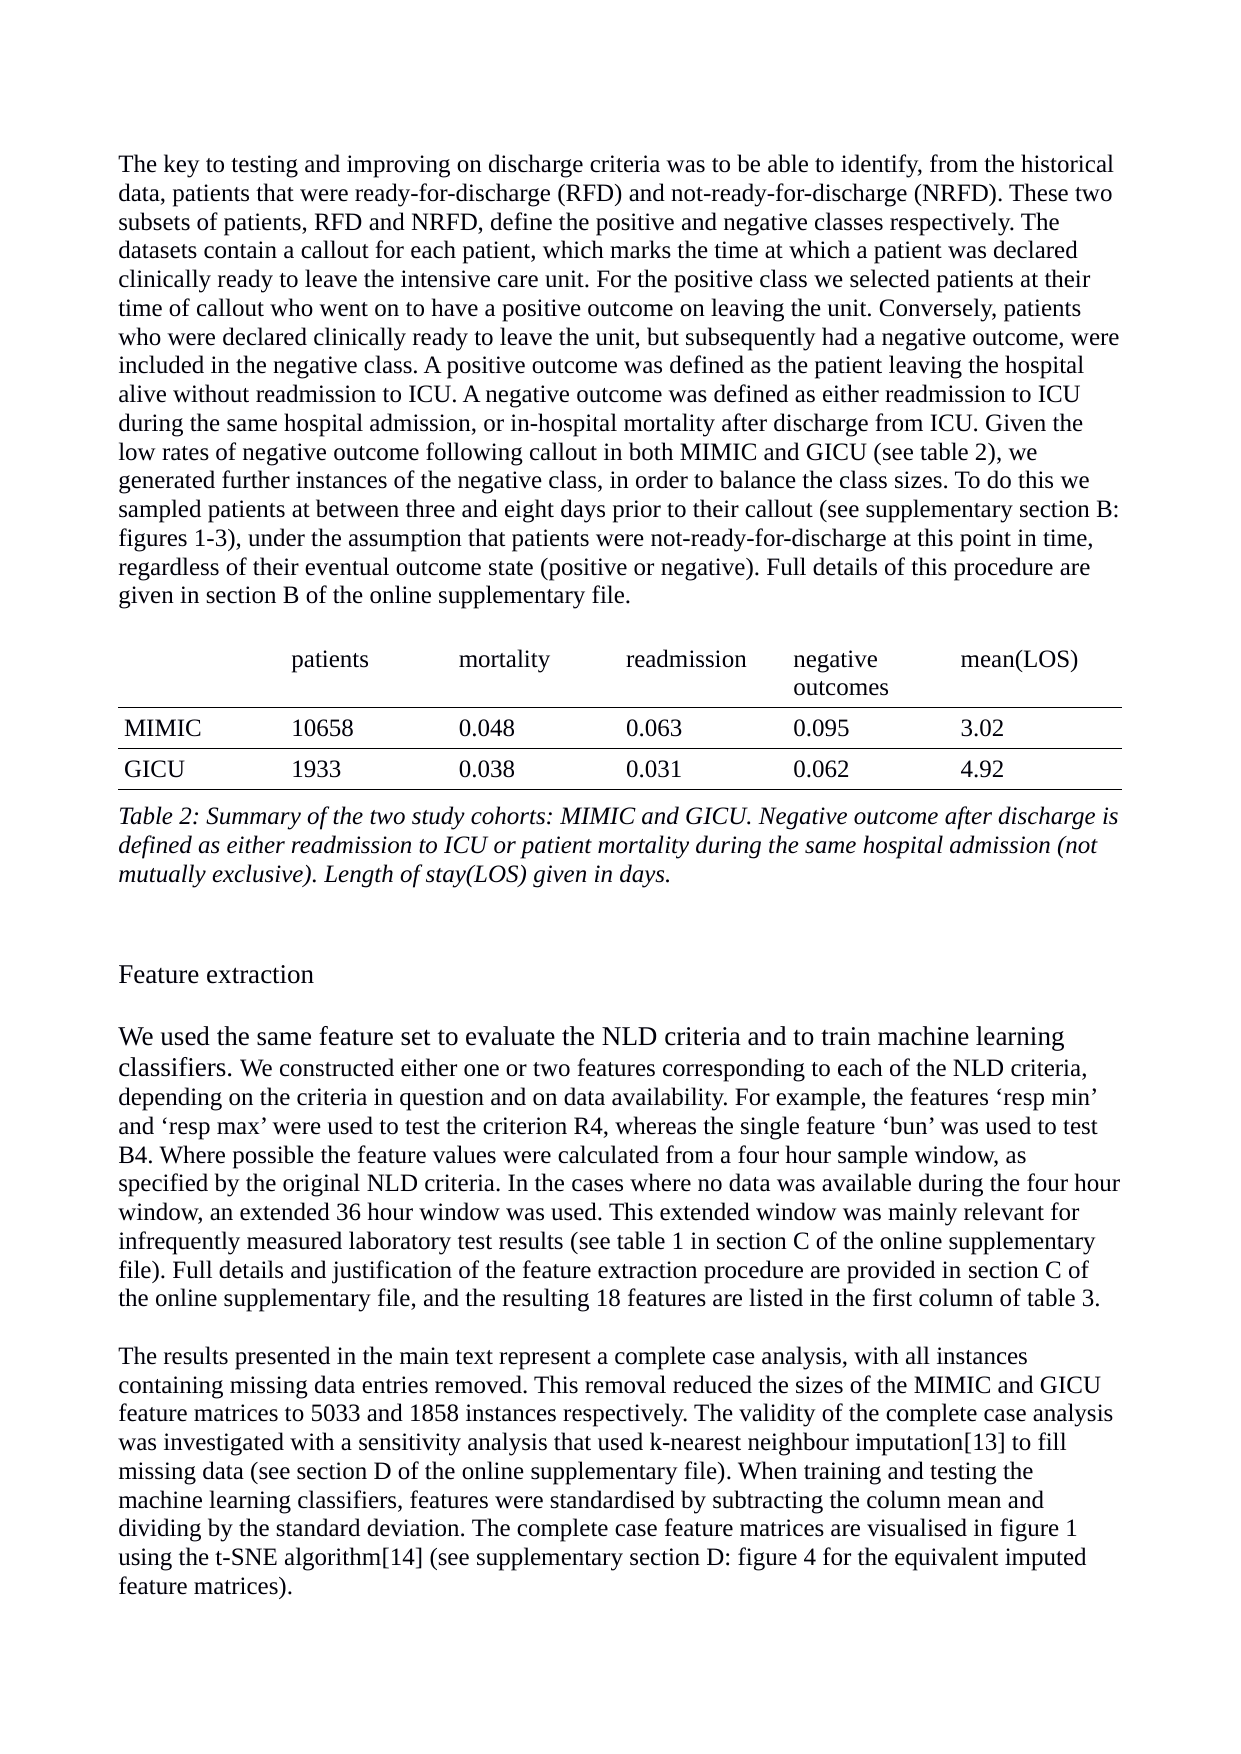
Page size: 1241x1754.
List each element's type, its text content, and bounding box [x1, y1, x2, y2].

table_cell 0.048 [453, 708, 620, 748]
text We used the same feature set to evaluate the NLD criteria and to train machine learning classifiers. We constructed either one or two features corresponding to each of the NLD criteria, depending on the criteria in question and on data availability. For example, the features ‘resp min’ and ‘resp max’ were used to test the criterion R4, whereas the single feature ‘bun’ was used to test B4. Where possible the feature values were calculated from a four hour sample window, as specified by the original NLD criteria. In the cases where no data was available during the four hour window, an extended 36 hour window was used. This extended window was mainly relevant for infrequently measured laboratory test results (see table 1 in section C of the online supplementary file). Full details and justification of the feature extraction procedure are provided in section C of the online supplementary file, and the resulting 18 features are listed in the first column of table 3. [118, 1020, 1122, 1312]
table_header patients [285, 638, 453, 707]
table_header mortality [453, 638, 620, 707]
table_cell 0.063 [620, 708, 787, 748]
text The results presented in the main text represent a complete case analysis, with all instances containing missing data entries removed. This removal reduced the sizes of the MIMIC and GICU feature matrices to 5033 and 1858 instances respectively. The validity of the complete case analysis was investigated with a sensitivity analysis that used k-nearest neighbour imputation[13]⁠ to fill missing data (see section D of the online supplementary file). When training and testing the machine learning classifiers, features were standardised by subtracting the column mean and dividing by the standard deviation. The complete case feature matrices are visualised in figure 1 using the t-SNE algorithm[14]⁠ (see supplementary section D: figure 4 for the equivalent imputed feature matrices). [118, 1341, 1122, 1600]
table_cell MIMIC [118, 708, 285, 748]
text Table 2: Summary of the two study cohorts: MIMIC and GICU. Negative outcome after discharge is defined as either readmission to ICU or patient mortality during the same hospital admission (not mutually exclusive). Length of stay(LOS) given in days. [118, 801, 1122, 888]
table_header mean(LOS) [955, 638, 1122, 707]
text The key to testing and improving on discharge criteria was to be able to identify, from the historical data, patients that were ready-for-discharge (RFD) and not-ready-for-discharge (NRFD). These two subsets of patients, RFD and NRFD, define the positive and negative classes respectively. The datasets contain a callout for each patient, which marks the time at which a patient was declared clinically ready to leave the intensive care unit. For the positive class we selected patients at their time of callout who went on to have a positive outcome on leaving the unit. Conversely, patients who were declared clinically ready to leave the unit, but subsequently had a negative outcome, were included in the negative class. A positive outcome was defined as the patient leaving the hospital alive without readmission to ICU. A negative outcome was defined as either readmission to ICU during the same hospital admission, or in-hospital mortality after discharge from ICU. Given the low rates of negative outcome following callout in both MIMIC and GICU (see table 2), we generated further instances of the negative class, in order to balance the class sizes. To do this we sampled patients at between three and eight days prior to their callout (see supplementary section B: figures 1-3), under the assumption that patients were not-ready-for-discharge at this point in time, regardless of their eventual outcome state (positive or negative). Full details of this procedure are given in section B of the online supplementary file. [118, 149, 1122, 609]
table_cell 0.062 [788, 749, 955, 788]
table_cell 0.095 [788, 708, 955, 748]
table_header negative outcomes [788, 638, 955, 707]
table_header [118, 638, 285, 707]
table_cell 4.92 [955, 749, 1122, 788]
table_cell 10658 [285, 708, 453, 748]
table_cell GICU [118, 749, 285, 788]
table_cell 3.02 [955, 708, 1122, 748]
table_cell 0.038 [453, 749, 620, 788]
text Feature extraction [118, 958, 1122, 989]
table_cell 0.031 [620, 749, 787, 788]
table_header readmission [620, 638, 787, 707]
table_cell 1933 [285, 749, 453, 788]
